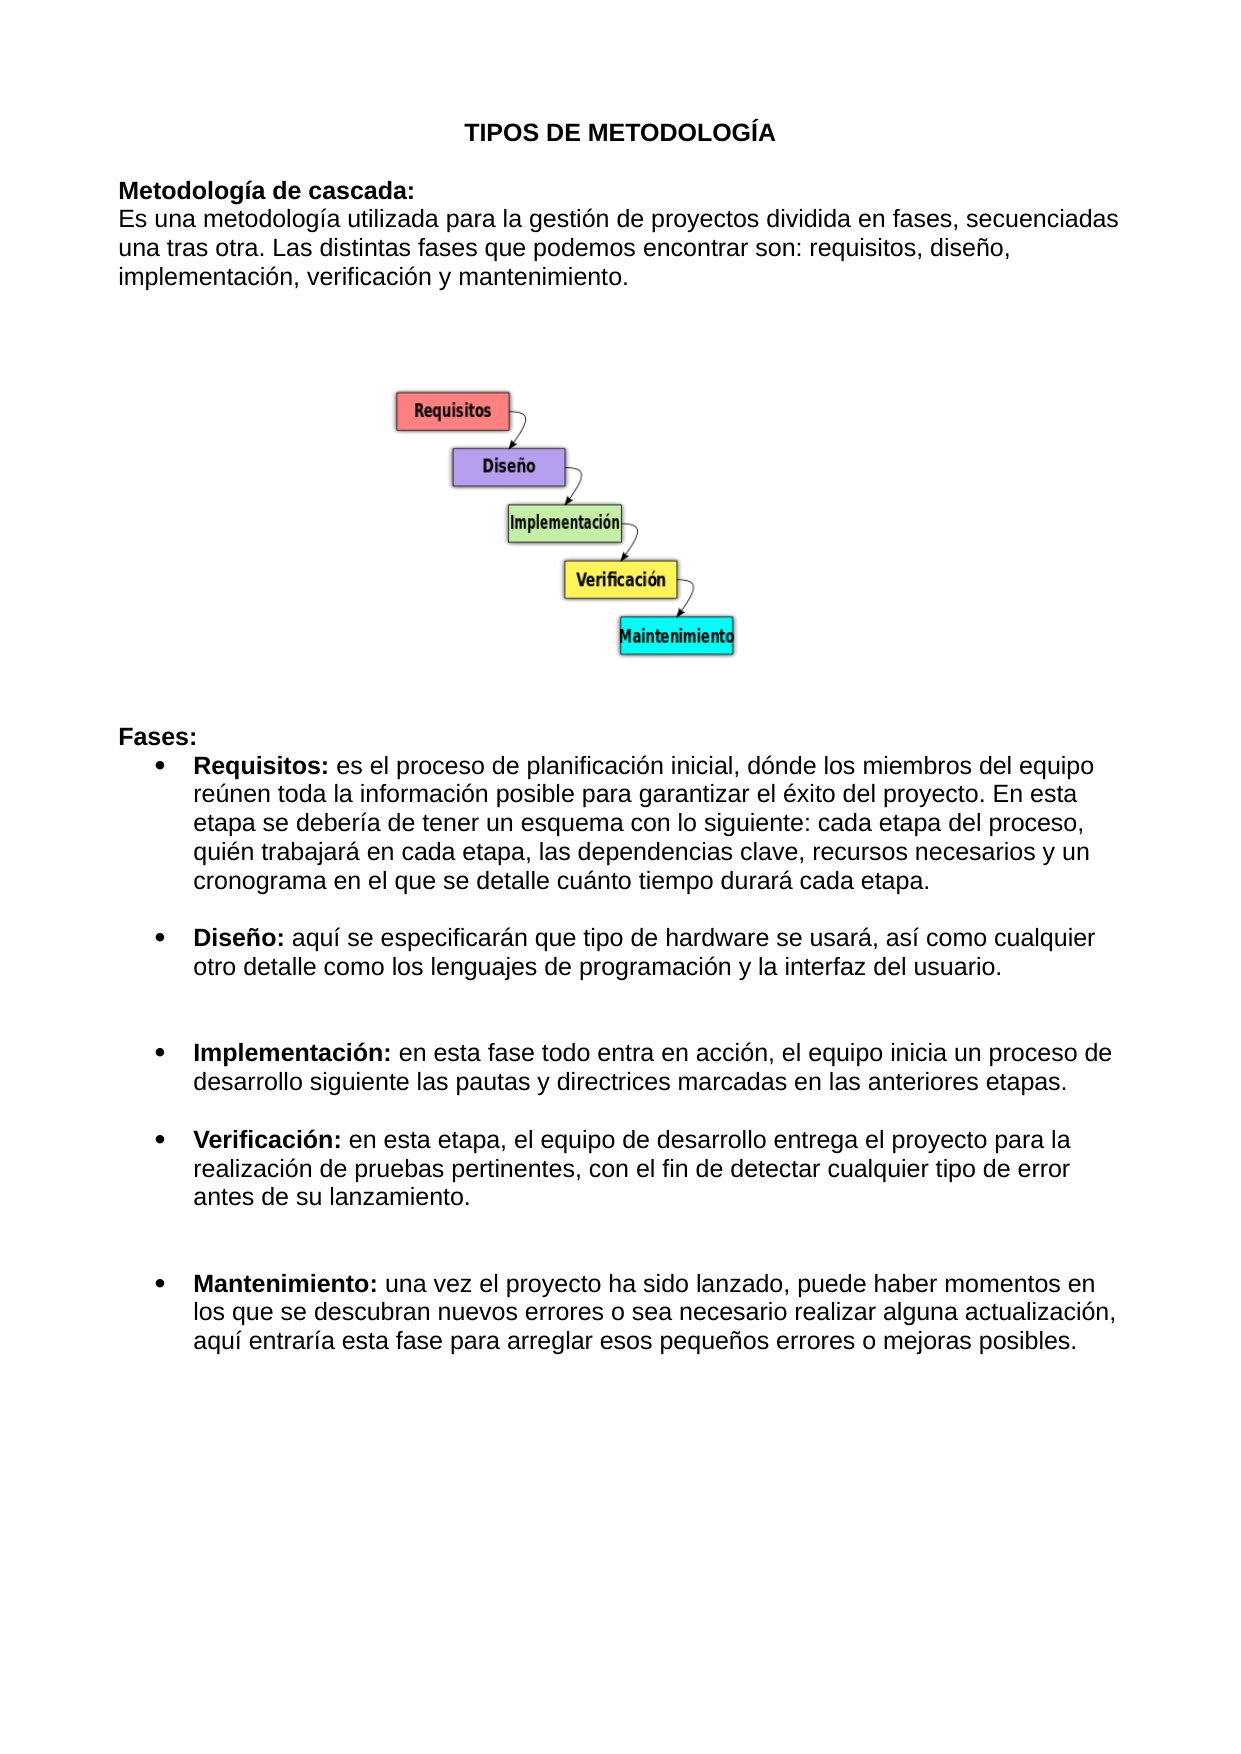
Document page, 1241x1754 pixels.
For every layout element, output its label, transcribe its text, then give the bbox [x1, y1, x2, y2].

list Implementación: en esta fase todo entra en acción, el equipo inicia un proceso de desarrollo siguiente las pautas y directrices marcadas en las anteriores etapas. [156, 1038, 1122, 1096]
text TIPOS DE METODOLOGÍA [118, 118, 1122, 147]
list Diseño: aquí se especificarán que tipo de hardware se usará, así como cualquier otro detalle como los lenguajes de programación y la interfaz del usuario. [156, 923, 1122, 981]
list Requisitos: es el proceso de planificación inicial, dónde los miembros del equipo reúnen toda la información posible para garantizar el éxito del proyecto. En esta etapa se debería de tener un esquema con lo siguiente: cada etapa del proceso, quién trabajará en cada etapa, las dependencias clave, recursos necesarios y un cronograma en el que se detalle cuánto tiempo durará cada etapa. [156, 751, 1122, 894]
text Fases: [118, 722, 1122, 751]
text Metodología de cascada: [118, 176, 1122, 204]
list Mantenimiento: una vez el proyecto ha sido lanzado, puede haber momentos en los que se descubran nuevos errores o sea necesario realizar alguna actualización, aquí entraría esta fase para arreglar esos pequeños errores o mejoras posibles. [156, 1268, 1122, 1355]
list Verificación: en esta etapa, el equipo de desarrollo entrega el proyecto para la realización de pruebas pertinentes, con el fin de detectar cualquier tipo de error antes de su lanzamiento. [156, 1125, 1122, 1211]
text Es una metodología utilizada para la gestión de proyectos dividida en fases, secuenciadas una tras otra. Las distintas fases que podemos encontrar son: requisitos, diseño, implementación, verificación y mantenimiento. [118, 204, 1122, 291]
